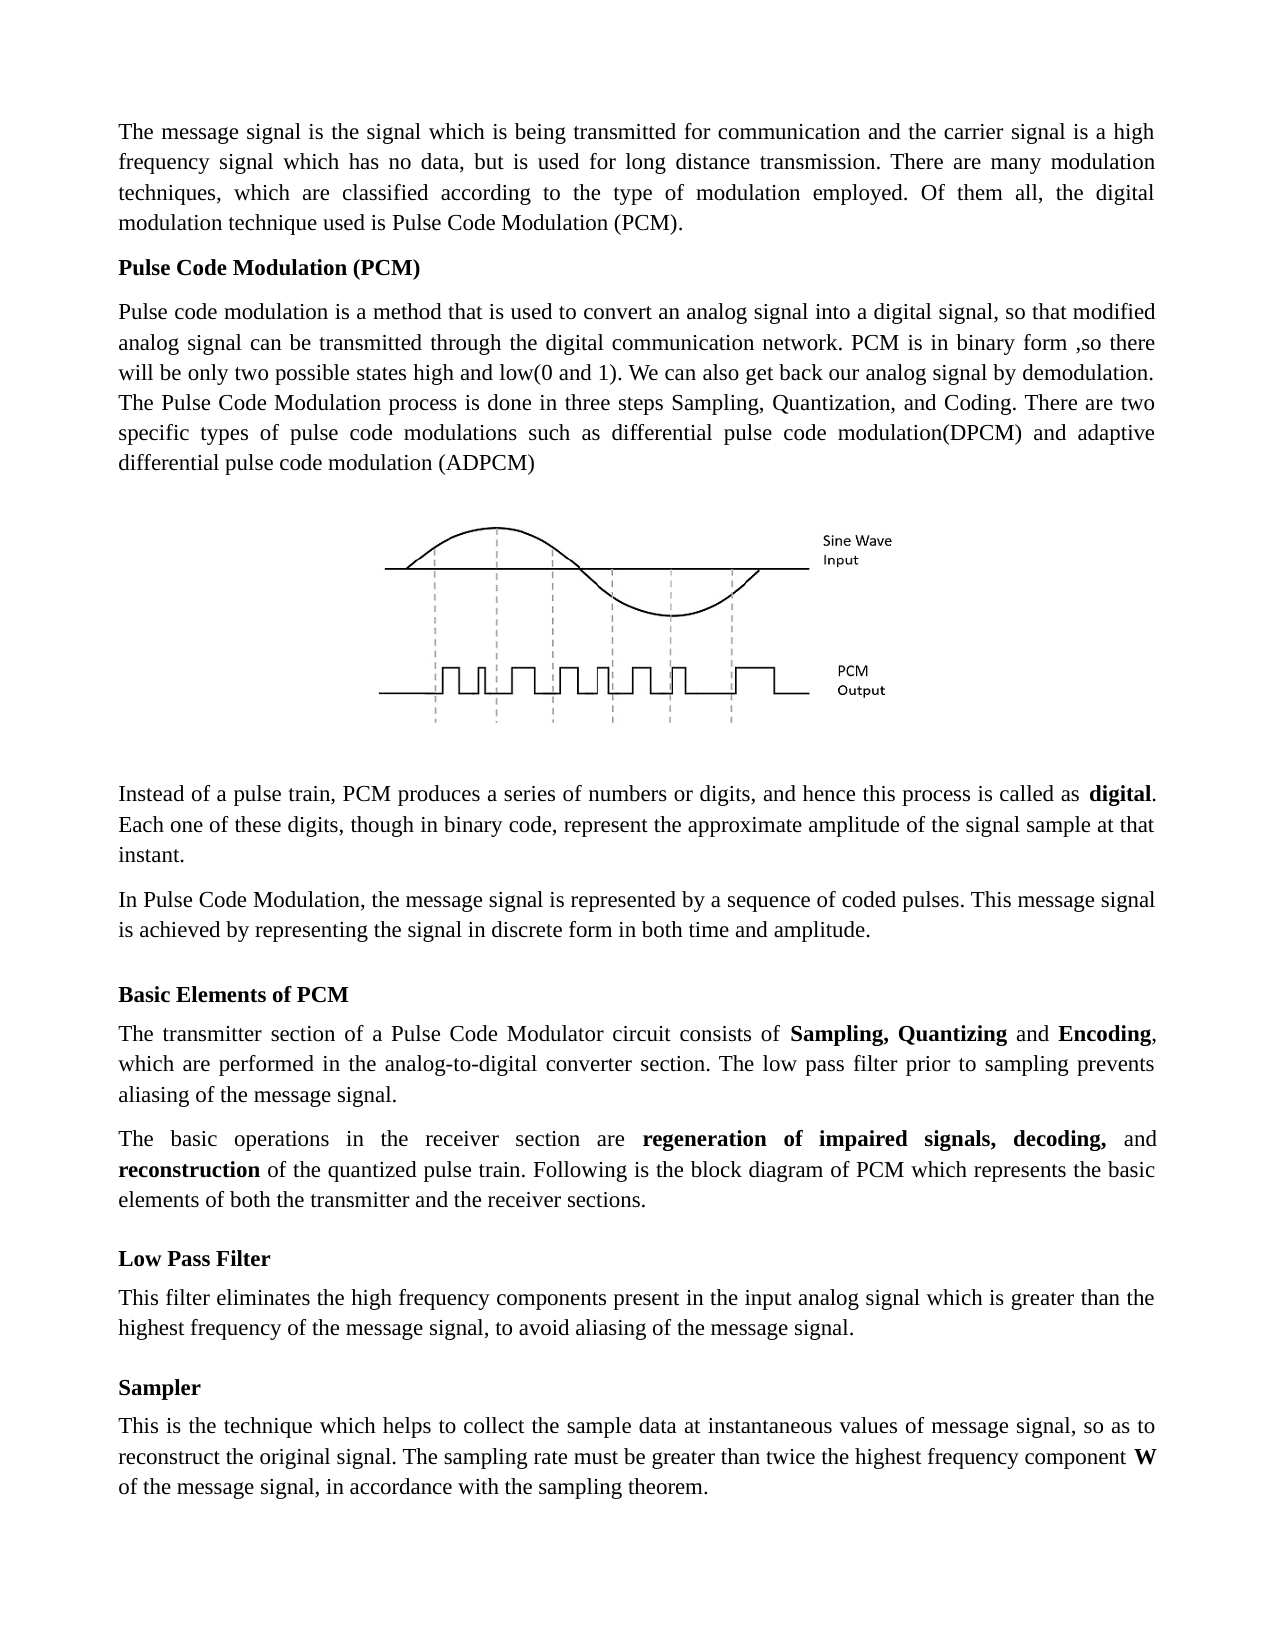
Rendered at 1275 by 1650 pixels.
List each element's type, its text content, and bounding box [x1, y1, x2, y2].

text This is the technique which helps to collect the sample data at instantaneous values of message signal, so as to reconstruct the original signal. The sampling rate must be greater than twice the highest frequency component W of the message signal, in accordance with the sampling theorem. [118, 1413, 1157, 1499]
subtitle Sampler [118, 1374, 1157, 1400]
text Instead of a pulse train, PCM produces a series of numbers or digits, and hence this process is called as digital. Each one of these digits, though in binary code, represent the approximate amplitude of the signal sample at that instant. [118, 780, 1157, 867]
text The basic operations in the receiver section are regeneration of impaired signals, decoding, and reconstruction of the quantized pulse train. Following is the block diagram of PCM which represents the basic elements of both the transmitter and the receiver sections. [118, 1126, 1157, 1212]
subtitle Low Pass Filter [118, 1245, 1157, 1272]
text The message signal is the signal which is being transmitted for communication and the carrier signal is a high frequency signal which has no data, but is used for long distance transmission. There are many modulation techniques, which are classified according to the type of modulation employed. Of them all, the digital modulation technique used is Pulse Code Modulation (PCM). [118, 118, 1157, 235]
text Pulse Code Modulation (PCM) [118, 253, 1157, 280]
text This filter eliminates the high frequency components present in the input analog signal which is greater than the highest frequency of the message signal, to avoid aliasing of the message signal. [118, 1284, 1157, 1341]
subtitle Basic Elements of PCM [118, 981, 1157, 1008]
text Pulse code modulation is a method that is used to convert an analog signal into a digital signal, so that modified analog signal can be transmitted through the digital communication network. PCM is in binary form ,so there will be only two possible states high and low(0 and 1). We can also get back our analog signal by demodulation. The Pulse Code Modulation process is done in three steps Sampling, Quantization, and Coding. There are two specific types of pulse code modulations such as differential pulse code modulation(DPCM) and adaptive differential pulse code modulation (ADPCM) [118, 298, 1157, 476]
text In Pulse Code Modulation, the message signal is represented by a sequence of coded pulses. This message signal is achieved by representing the signal in discrete form in both time and amplitude. [118, 886, 1157, 942]
picture [376, 494, 893, 757]
text The transmitter section of a Pulse Code Modulator circuit consists of Sampling, Quantizing and Encoding, which are performed in the analog-to-digital converter section. The low pass filter prior to sampling prevents aliasing of the message signal. [118, 1020, 1157, 1107]
